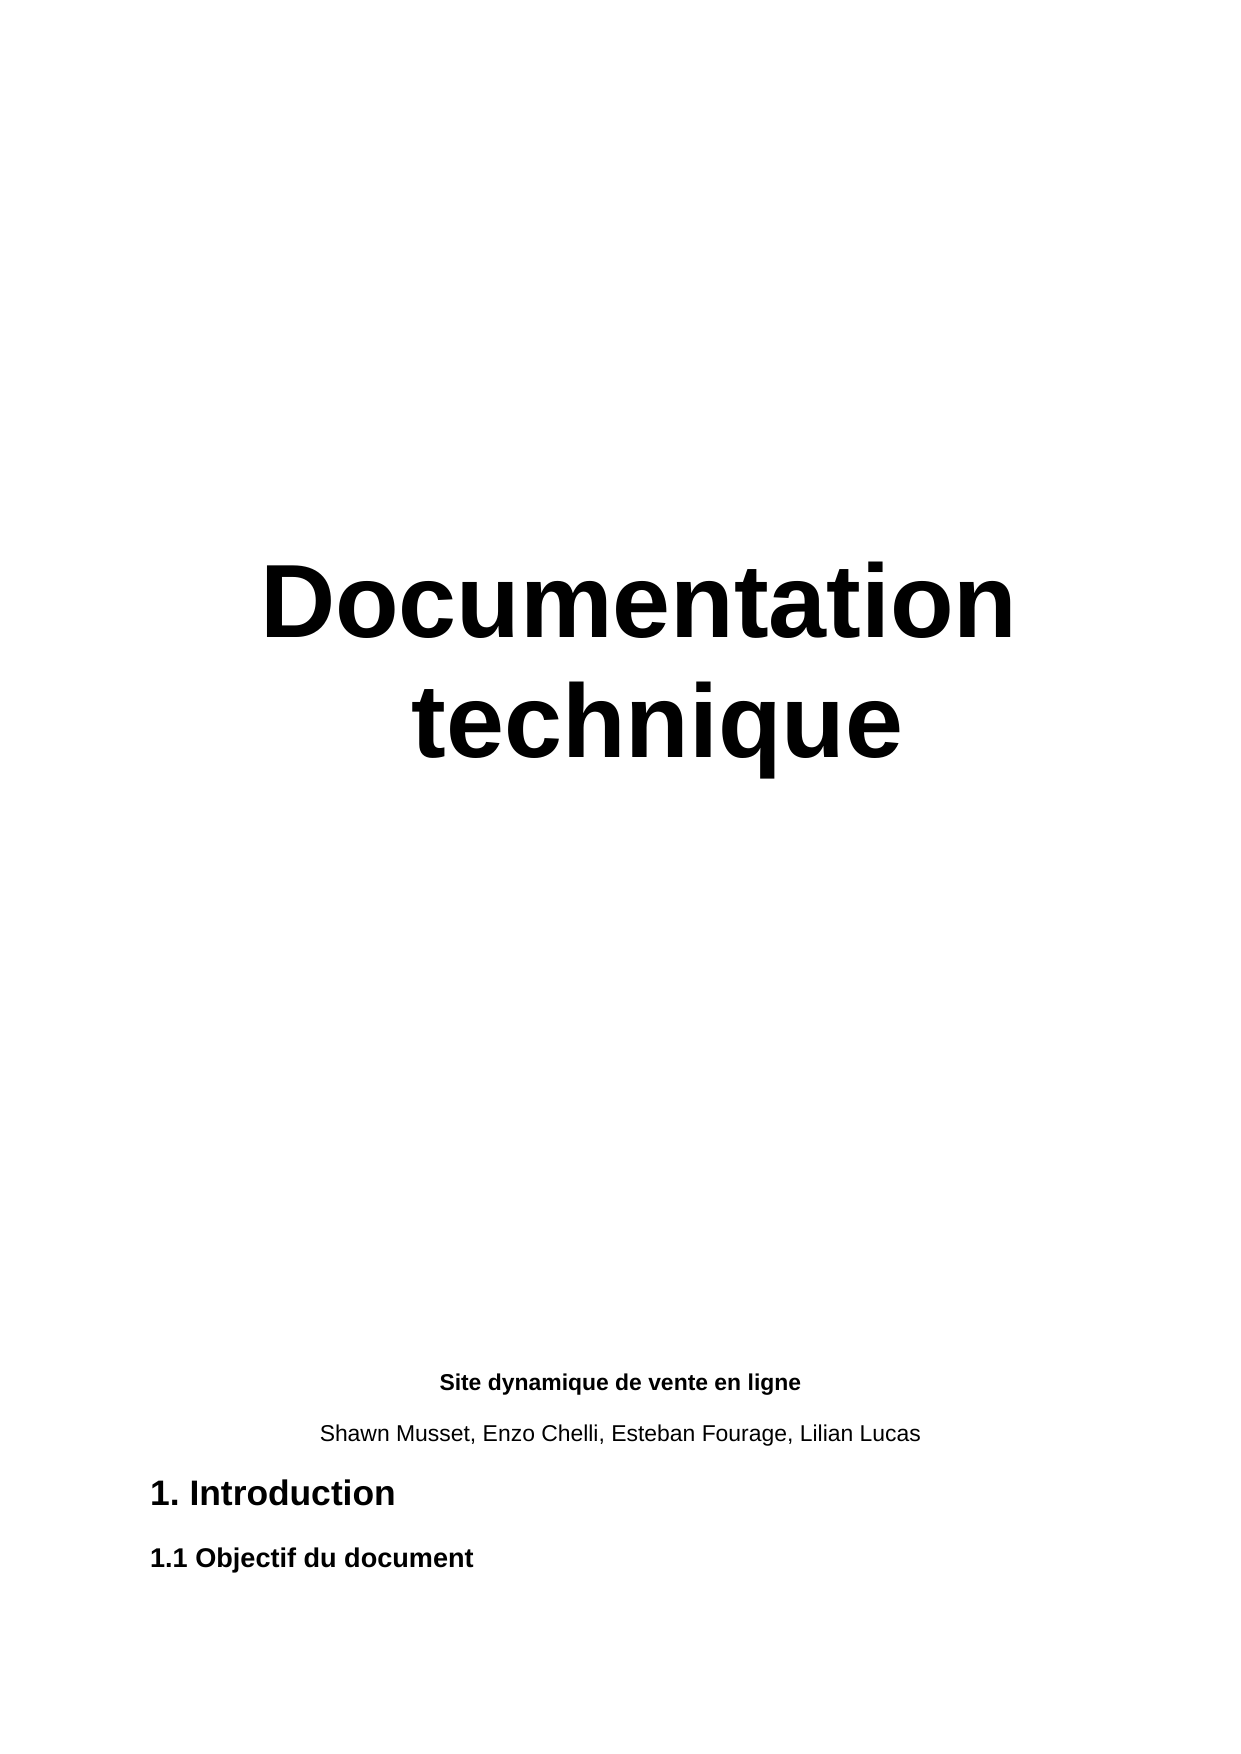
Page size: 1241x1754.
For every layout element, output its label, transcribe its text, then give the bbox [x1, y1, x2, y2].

text 1. Introduction [150, 1472, 1090, 1512]
subtitle Documentation technique [187, 539, 1090, 779]
subtitle 1.1 Objectif du document [150, 1542, 1090, 1573]
text Shawn Musset, Enzo Chelli, Esteban Fourage, Lilian Lucas [150, 1420, 1090, 1447]
text Site dynamique de vente en ligne [150, 1369, 1090, 1395]
